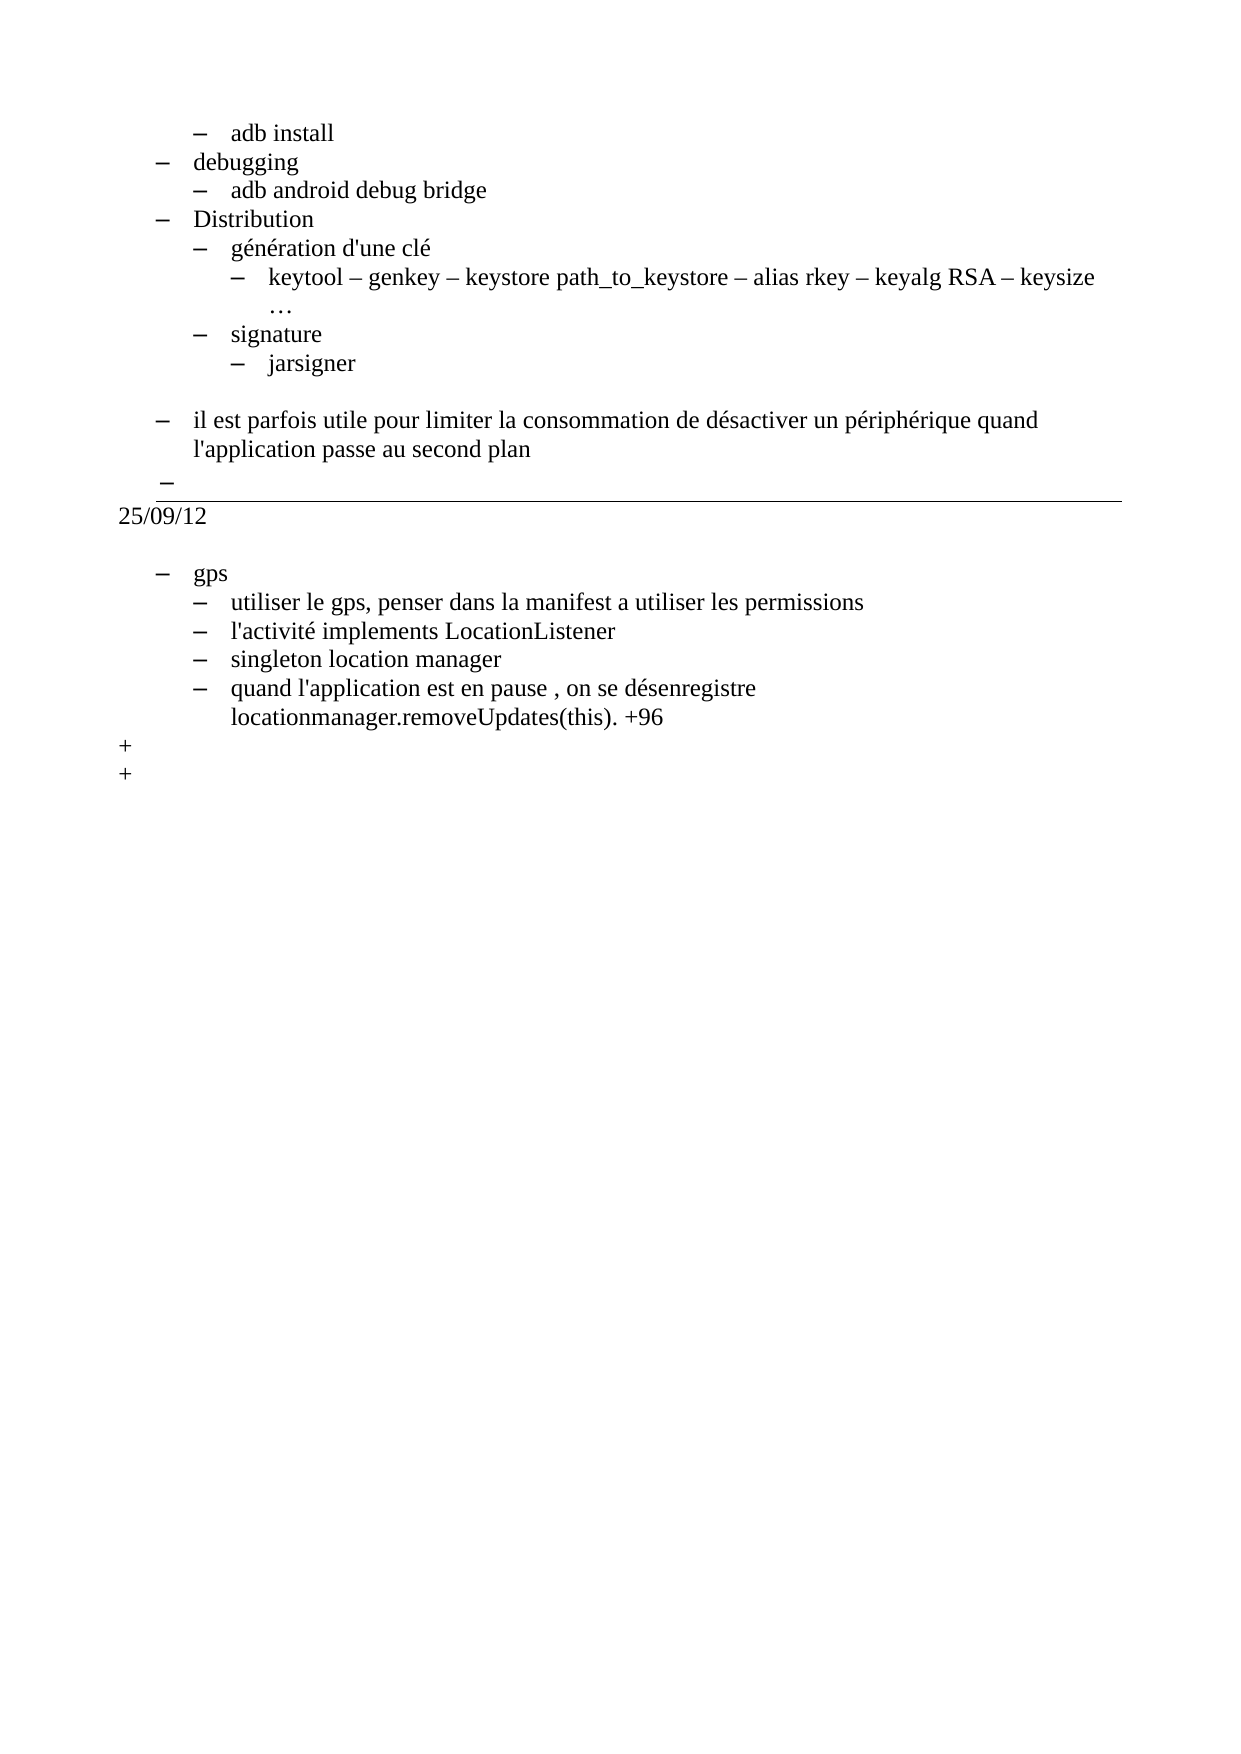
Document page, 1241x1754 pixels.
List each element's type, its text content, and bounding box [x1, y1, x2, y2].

list gps [156, 558, 1122, 587]
list quand l'application est en pause , on se désenregistre locationmanager.removeUpdates(this). +96 [193, 673, 1122, 731]
list signature [193, 319, 1122, 348]
text + [118, 731, 1122, 759]
text + [118, 759, 1122, 788]
text 25/09/12 [118, 501, 1122, 529]
list adb install [193, 118, 1122, 147]
list il est parfois utile pour limiter la consommation de désactiver un périphérique quand l'application passe au second plan [156, 406, 1122, 463]
list génération d'une clé [193, 233, 1122, 262]
list singleton location manager [193, 644, 1122, 673]
list utiliser le gps, penser dans la manifest a utiliser les permissions [193, 587, 1122, 616]
list debugging [156, 147, 1122, 176]
list jarsigner [231, 348, 1122, 377]
list adb android debug bridge [193, 176, 1122, 204]
list l'activité implements LocationListener [193, 616, 1122, 644]
list Distribution [156, 204, 1122, 233]
list keytool – genkey – keystore path_to_keystore – alias rkey – keyalg RSA – keysize … [231, 262, 1122, 319]
